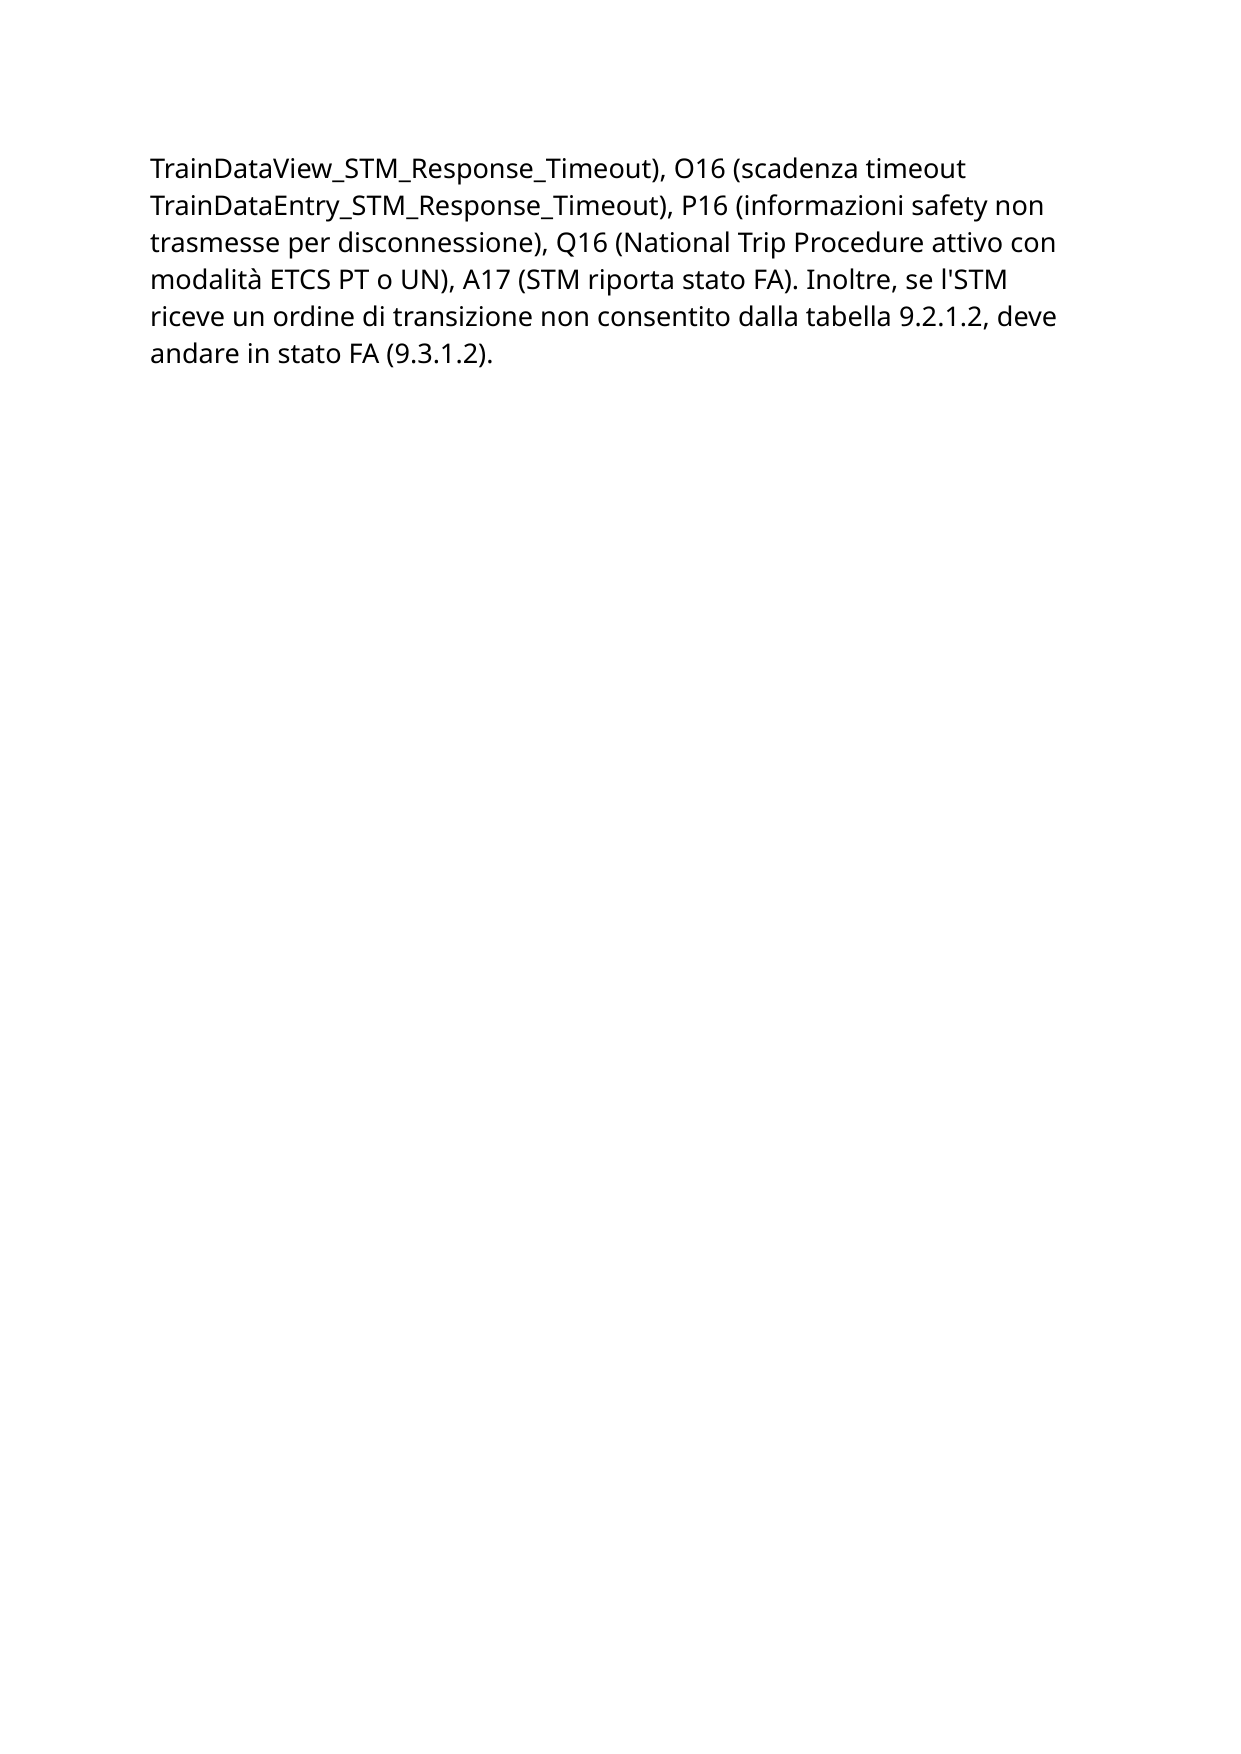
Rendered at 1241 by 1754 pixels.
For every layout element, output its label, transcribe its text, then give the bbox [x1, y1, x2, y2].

text TrainDataView_STM_Response_Timeout), O16 (scadenza timeout TrainDataEntry_STM_Response_Timeout), P16 (informazioni safety non trasmesse per disconnessione), Q16 (National Trip Procedure attivo con modalità ETCS PT o UN), A17 (STM riporta stato FA). Inoltre, se l'STM riceve un ordine di transizione non consentito dalla tabella 9.2.1.2, deve andare in stato FA (9.3.1.2). [150, 150, 1090, 371]
